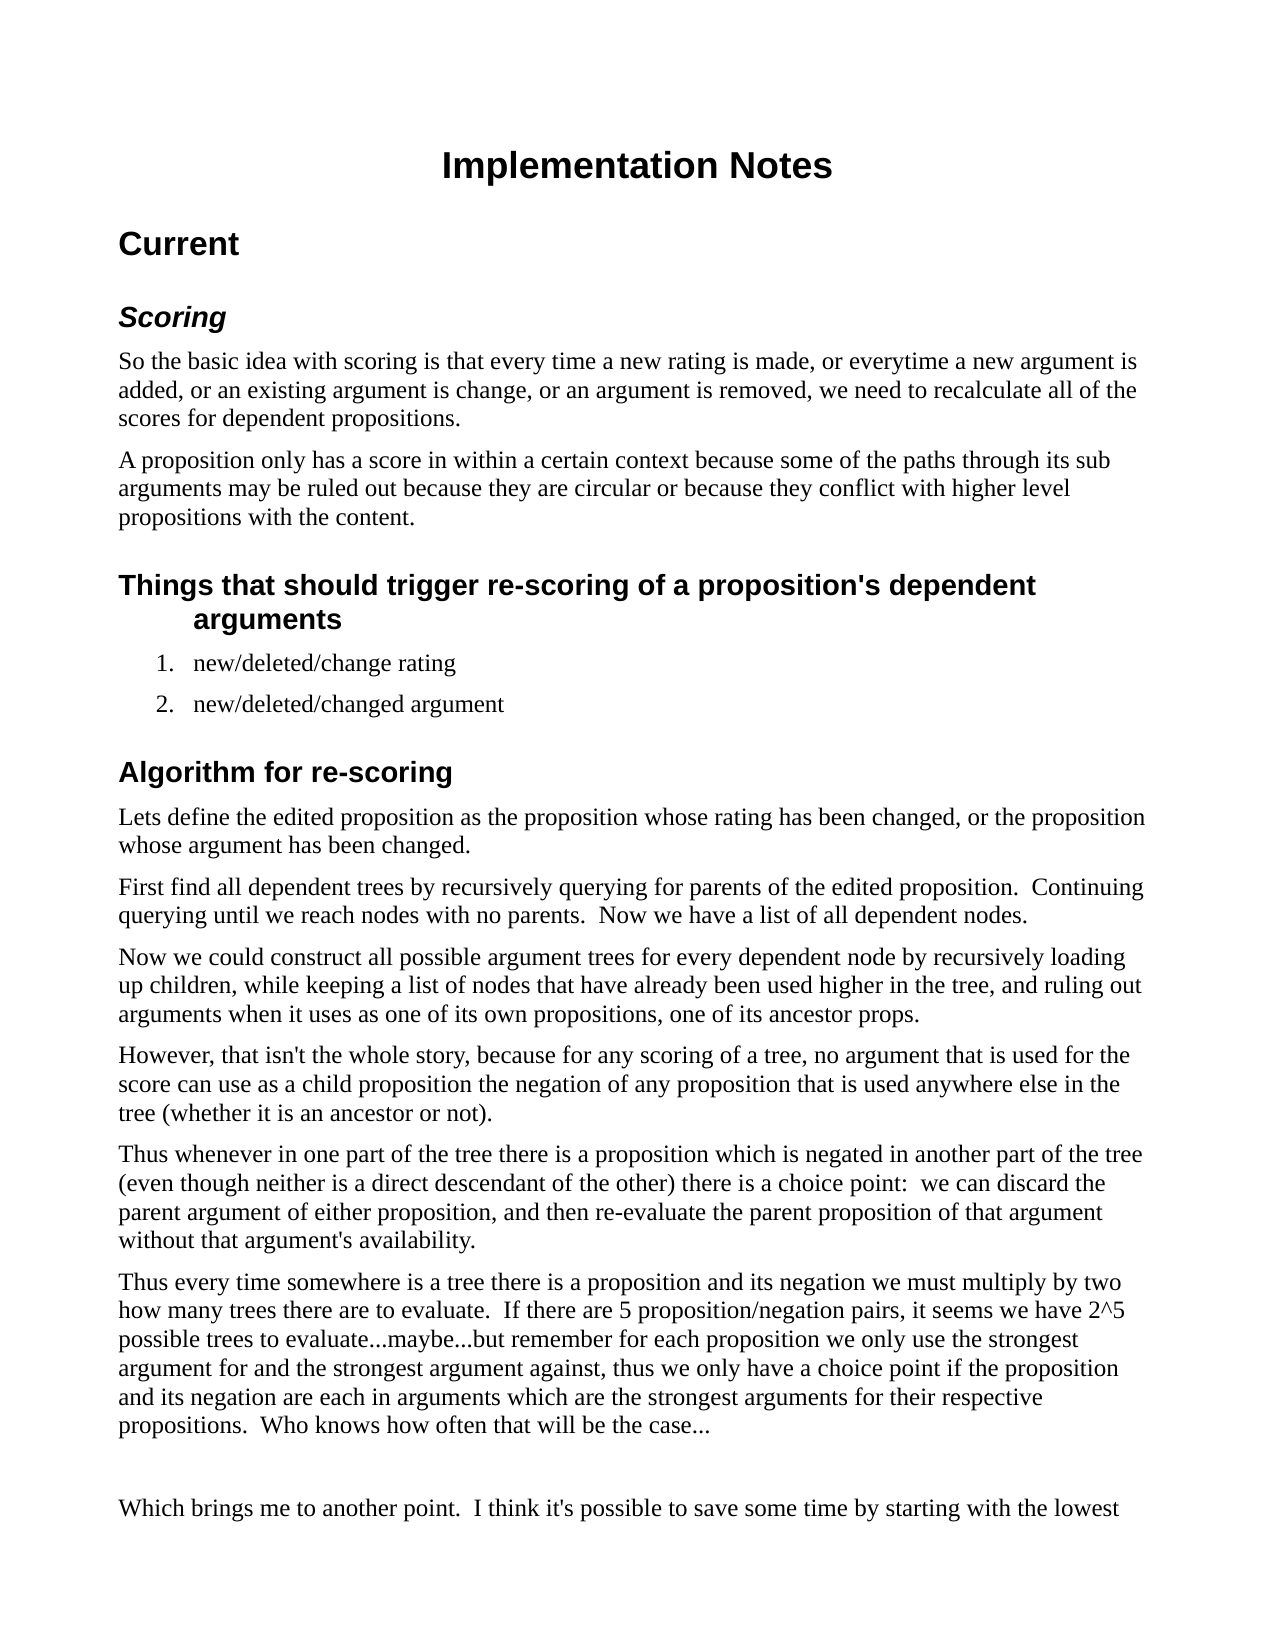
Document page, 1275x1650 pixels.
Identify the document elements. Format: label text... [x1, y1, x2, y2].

text Thus every time somewhere is a tree there is a proposition and its negation we must multiply by two how many trees there are to evaluate. If there are 5 proposition/negation pairs, it seems we have 2^5 possible trees to evaluate...maybe...but remember for each proposition we only use the strongest argument for and the strongest argument against, thus we only have a choice point if the proposition and its negation are each in arguments which are the strongest arguments for their respective propositions. Who knows how often that will be the case... [118, 1267, 1157, 1439]
text So the basic idea with scoring is that every time a new rating is made, or everytime a new argument is added, or an existing argument is change, or an argument is removed, we need to recalculate all of the scores for dependent propositions. [118, 346, 1157, 432]
subtitle Scoring [118, 300, 1157, 333]
list new/deleted/changed argument [156, 689, 1157, 718]
subtitle Algorithm for re-scoring [118, 756, 1157, 789]
title Implementation Notes [118, 143, 1157, 186]
text However, that isn't the whole story, because for any scoring of a tree, no argument that is used for the score can use as a child proposition the negation of any proposition that is used anywhere else in the tree (whether it is an ancestor or not). [118, 1040, 1157, 1127]
text First find all dependent trees by recursively querying for parents of the edited proposition. Continuing querying until we reach nodes with no parents. Now we have a list of all dependent nodes. [118, 872, 1157, 929]
text Lets define the edited proposition as the proposition whose rating has been changed, or the proposition whose argument has been changed. [118, 802, 1157, 859]
list new/deleted/change rating [156, 648, 1157, 677]
subtitle Things that should trigger re-scoring of a proposition's dependent arguments [118, 568, 1157, 636]
subtitle Current [118, 224, 1157, 262]
text Now we could construct all possible argument trees for every dependent node by recursively loading up children, while keeping a list of nodes that have already been used higher in the tree, and ruling out arguments when it uses as one of its own propositions, one of its ancestor props. [118, 942, 1157, 1028]
text A proposition only has a score in within a certain context because some of the paths through its sub arguments may be ruled out because they are circular or because they conflict with higher level propositions with the content. [118, 445, 1157, 531]
text Thus whenever in one part of the tree there is a proposition which is negated in another part of the tree (even though neither is a direct descendant of the other) there is a choice point: we can discard the parent argument of either proposition, and then re-evaluate the parent proposition of that argument without that argument's availability. [118, 1139, 1157, 1254]
text Which brings me to another point. I think it's possible to save some time by starting with the lowest [118, 1493, 1157, 1522]
